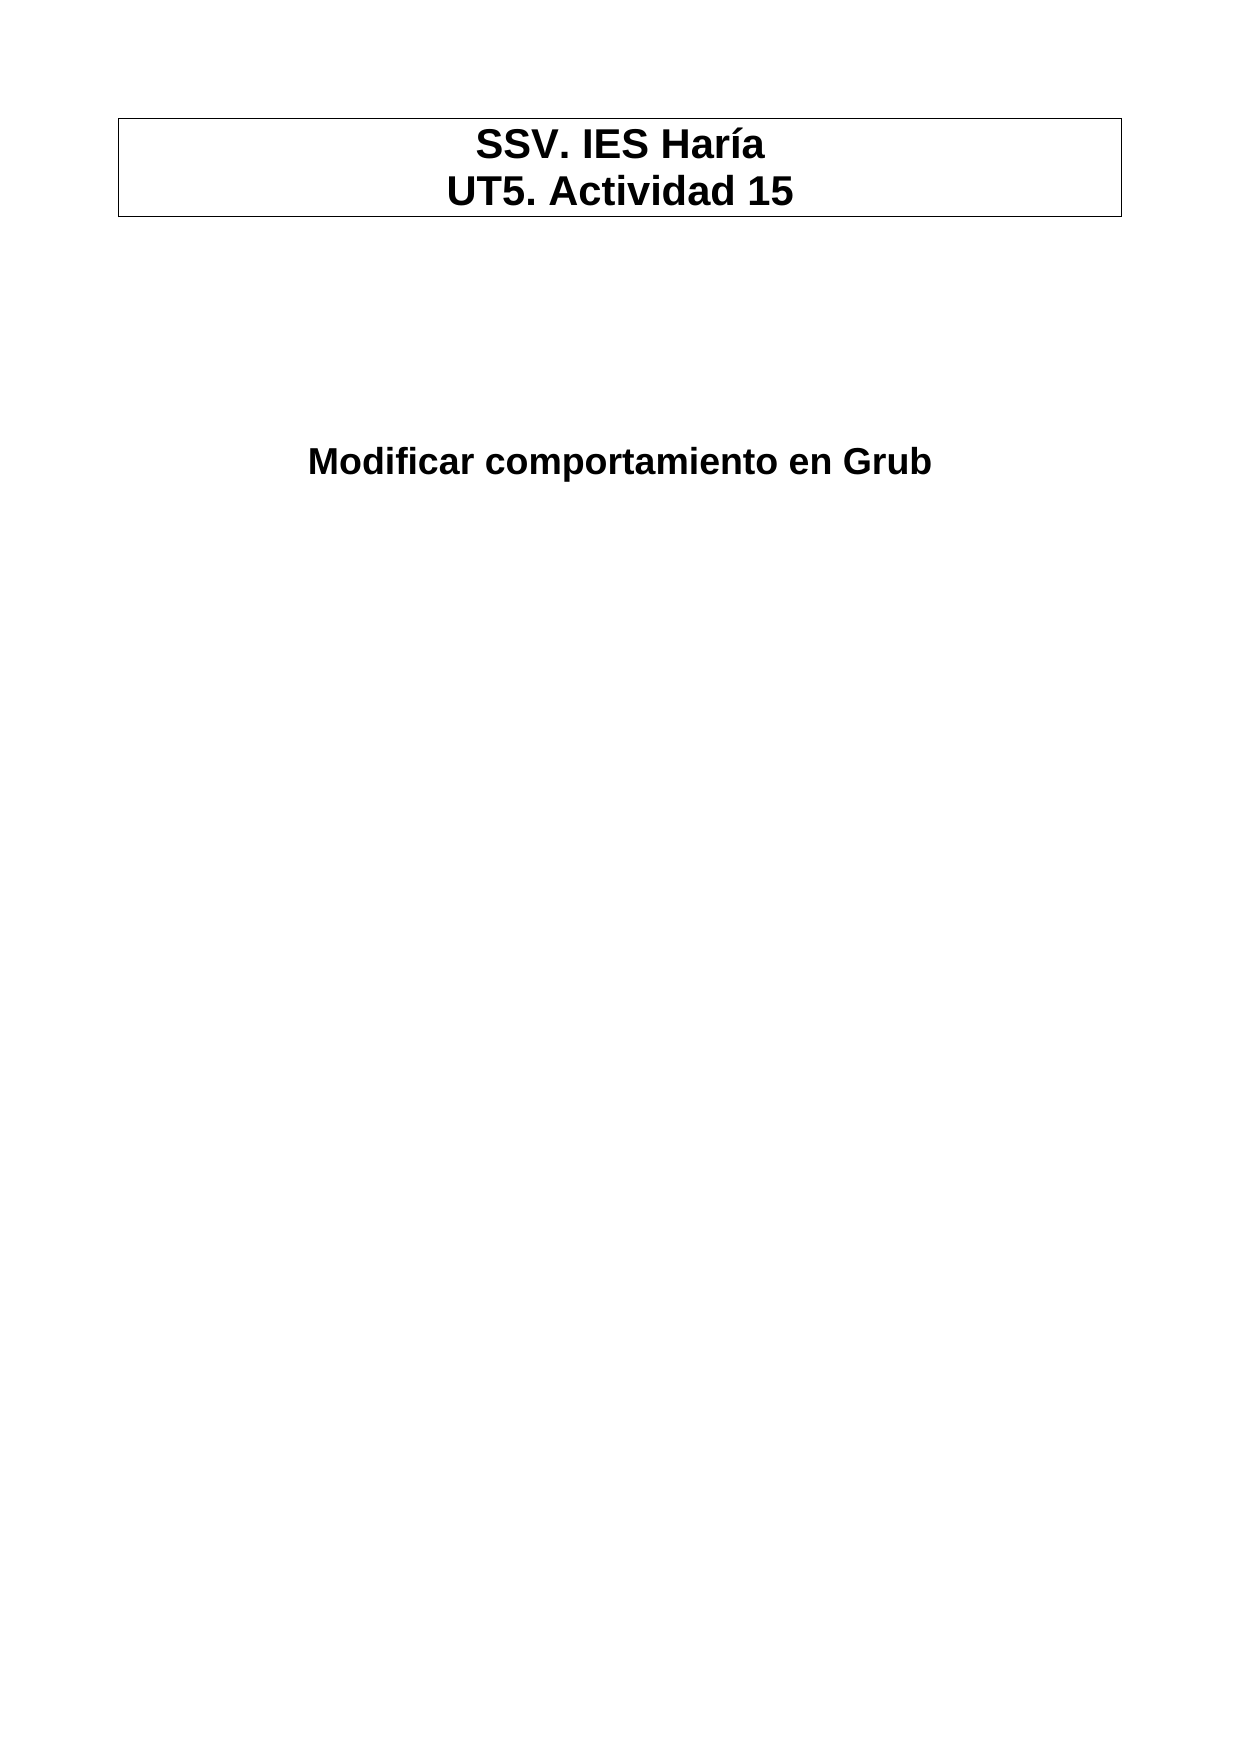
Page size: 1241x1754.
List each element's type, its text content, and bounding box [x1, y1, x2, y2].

text SSV. IES Haría [119, 119, 1121, 165]
text UT5. Actividad 15 [119, 165, 1121, 216]
subtitle Modificar comportamiento en Grub [118, 441, 1122, 483]
